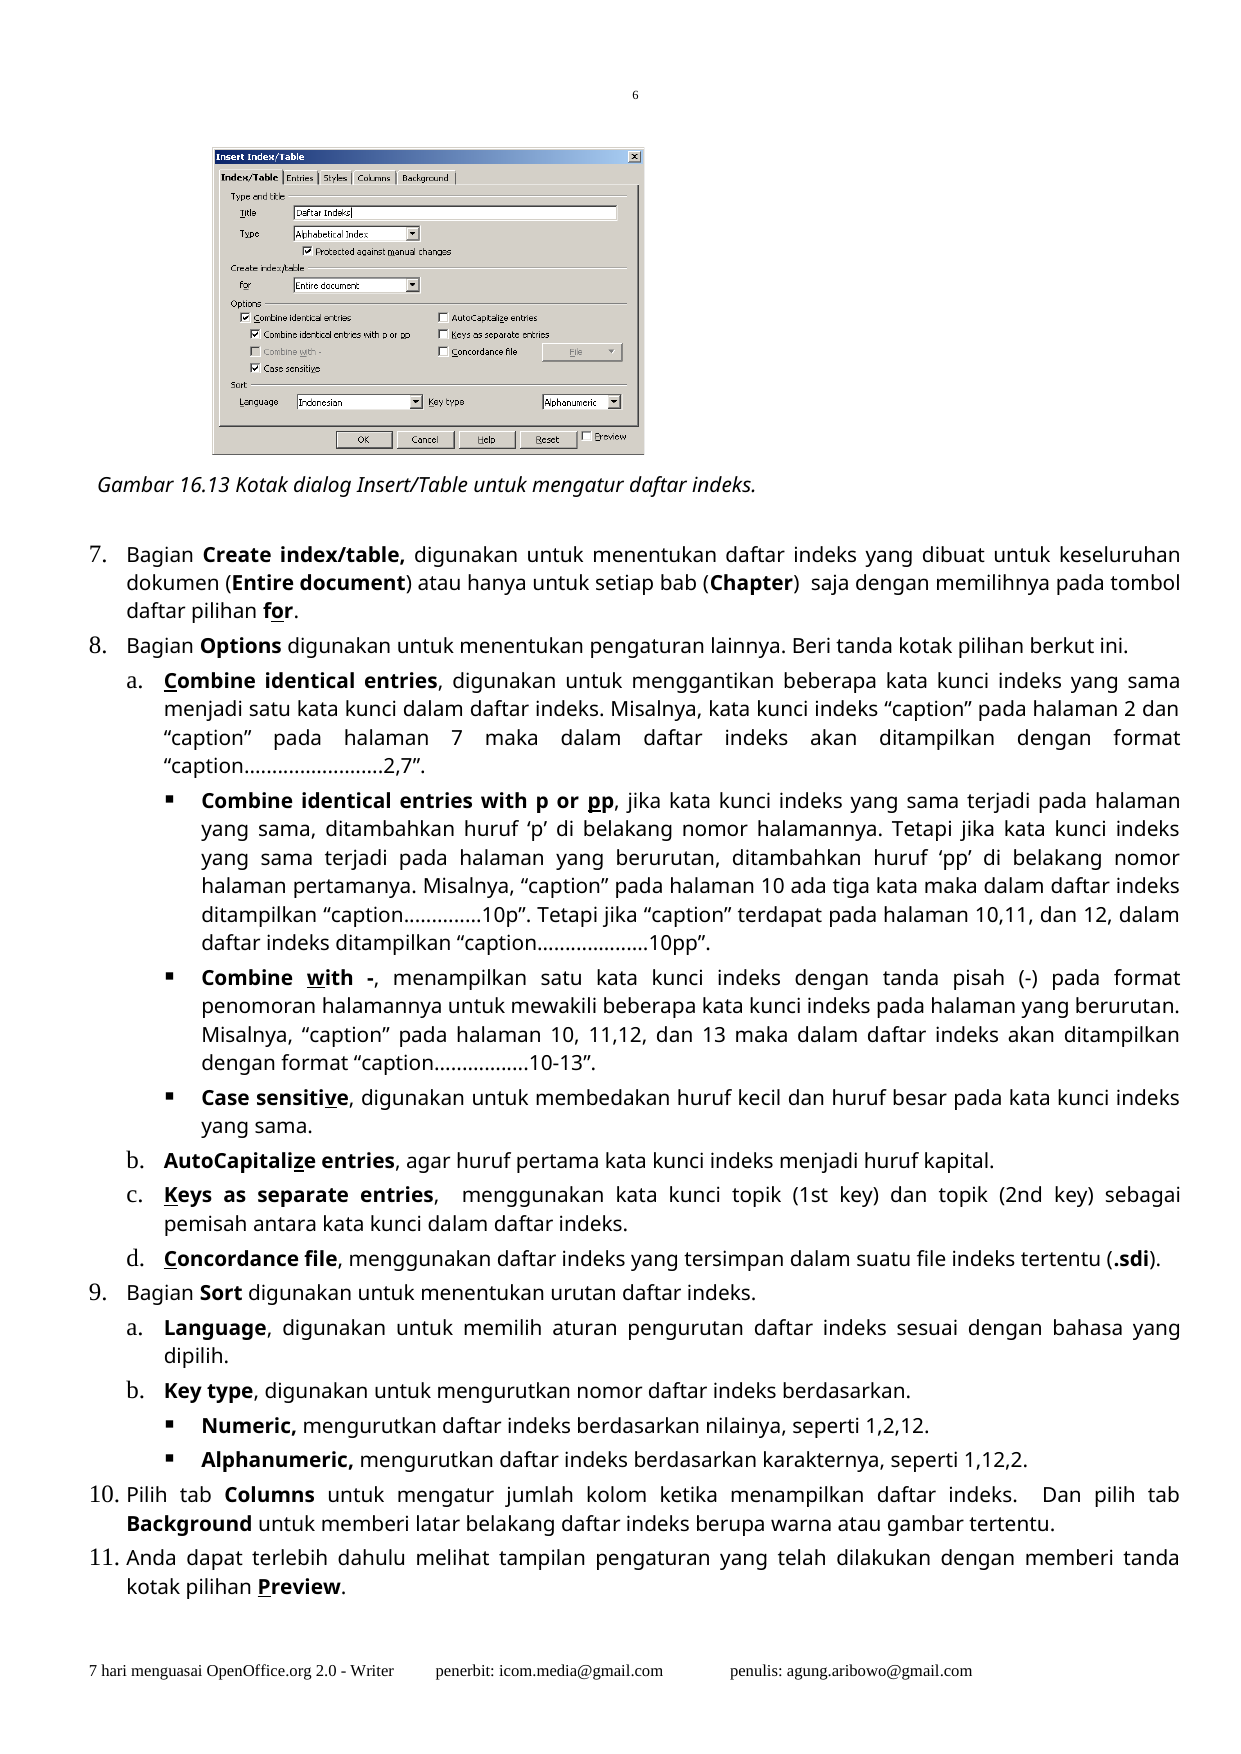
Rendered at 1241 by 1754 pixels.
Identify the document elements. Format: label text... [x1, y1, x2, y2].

list Bagian Create index/table, digunakan untuk menentukan daftar indeks yang dibuat untuk keseluruhan dokumen (Entire document) atau hanya untuk setiap bab (Chapter) saja dengan memilihnya pada tombol daftar pilihan for. [88, 540, 1182, 625]
list Case sensitive, digunakan untuk membedakan huruf kecil dan huruf besar pada kata kunci indeks yang sama. [163, 1083, 1182, 1140]
list Combine identical entries, digunakan untuk menggantikan beberapa kata kunci indeks yang sama menjadi satu kata kunci dalam daftar indeks. Misalnya, kata kunci indeks “caption” pada halaman 2 dan “caption” pada halaman 7 maka dalam daftar indeks akan ditampilkan dengan format “caption.........................2,7”. [126, 666, 1182, 780]
list Alphanumeric, mengurutkan daftar indeks berdasarkan karakternya, seperti 1,12,2. [163, 1446, 1182, 1474]
list Numeric, mengurutkan daftar indeks berdasarkan nilainya, seperti 1,2,12. [163, 1411, 1182, 1439]
list Keys as separate entries, menggunakan kata kunci topik (1st key) dan topik (2nd key) sebagai pemisah antara kata kunci dalam daftar indeks. [126, 1181, 1182, 1237]
list Combine with -, menampilkan satu kata kunci indeks dengan tanda pisah (-) pada format penomoran halamannya untuk mewakili beberapa kata kunci indeks pada halaman yang berurutan. Misalnya, “caption” pada halaman 10, 11,12, dan 13 maka dalam daftar indeks akan ditampilkan dengan format “caption.................10-13”. [163, 963, 1182, 1077]
list Key type, digunakan untuk mengurutkan nomor daftar indeks berdasarkan. [126, 1376, 1182, 1405]
list Combine identical entries with p or pp, jika kata kunci indeks yang sama terjadi pada halaman yang sama, ditambahkan huruf ‘p’ di belakang nomor halamannya. Tetapi jika kata kunci indeks yang sama terjadi pada halaman yang berurutan, ditambahkan huruf ‘pp’ di belakang nomor halaman pertamanya. Misalnya, “caption” pada halaman 10 ada tiga kata maka dalam daftar indeks ditampilkan “caption..............10p”. Tetapi jika “caption” terdapat pada halaman 10,11, dan 12, dalam daftar indeks ditampilkan “caption....................10pp”. [163, 786, 1182, 957]
picture [212, 147, 645, 455]
list Anda dapat terlebih dahulu melihat tampilan pengaturan yang telah dilakukan dengan memberi tanda kotak pilihan Preview. [88, 1543, 1182, 1600]
list Pilih tab Columns untuk mengatur jumlah kolom ketika menampilkan daftar indeks. Dan pilih tab Background untuk memberi latar belakang daftar indeks berupa warna atau gambar tertentu. [88, 1480, 1182, 1537]
list Language, digunakan untuk memilih aturan pengurutan daftar indeks sesuai dengan bahasa yang dipilih. [126, 1313, 1182, 1370]
list Bagian Sort digunakan untuk menentukan urutan daftar indeks. [88, 1278, 1182, 1307]
list Bagian Options digunakan untuk menentukan pengaturan lainnya. Beri tanda kotak pilihan berkut ini. [88, 631, 1182, 660]
list Concordance file, menggunakan daftar indeks yang tersimpan dalam suatu file indeks tertentu (.sdi). [126, 1244, 1182, 1272]
table_cell Gambar 16.13 Kotak dialog Insert/Table untuk mengatur daftar indeks. [77, 464, 779, 499]
table_header [77, 132, 779, 464]
list AutoCapitalize entries, agar huruf pertama kata kunci indeks menjadi huruf kapital. [126, 1146, 1182, 1174]
